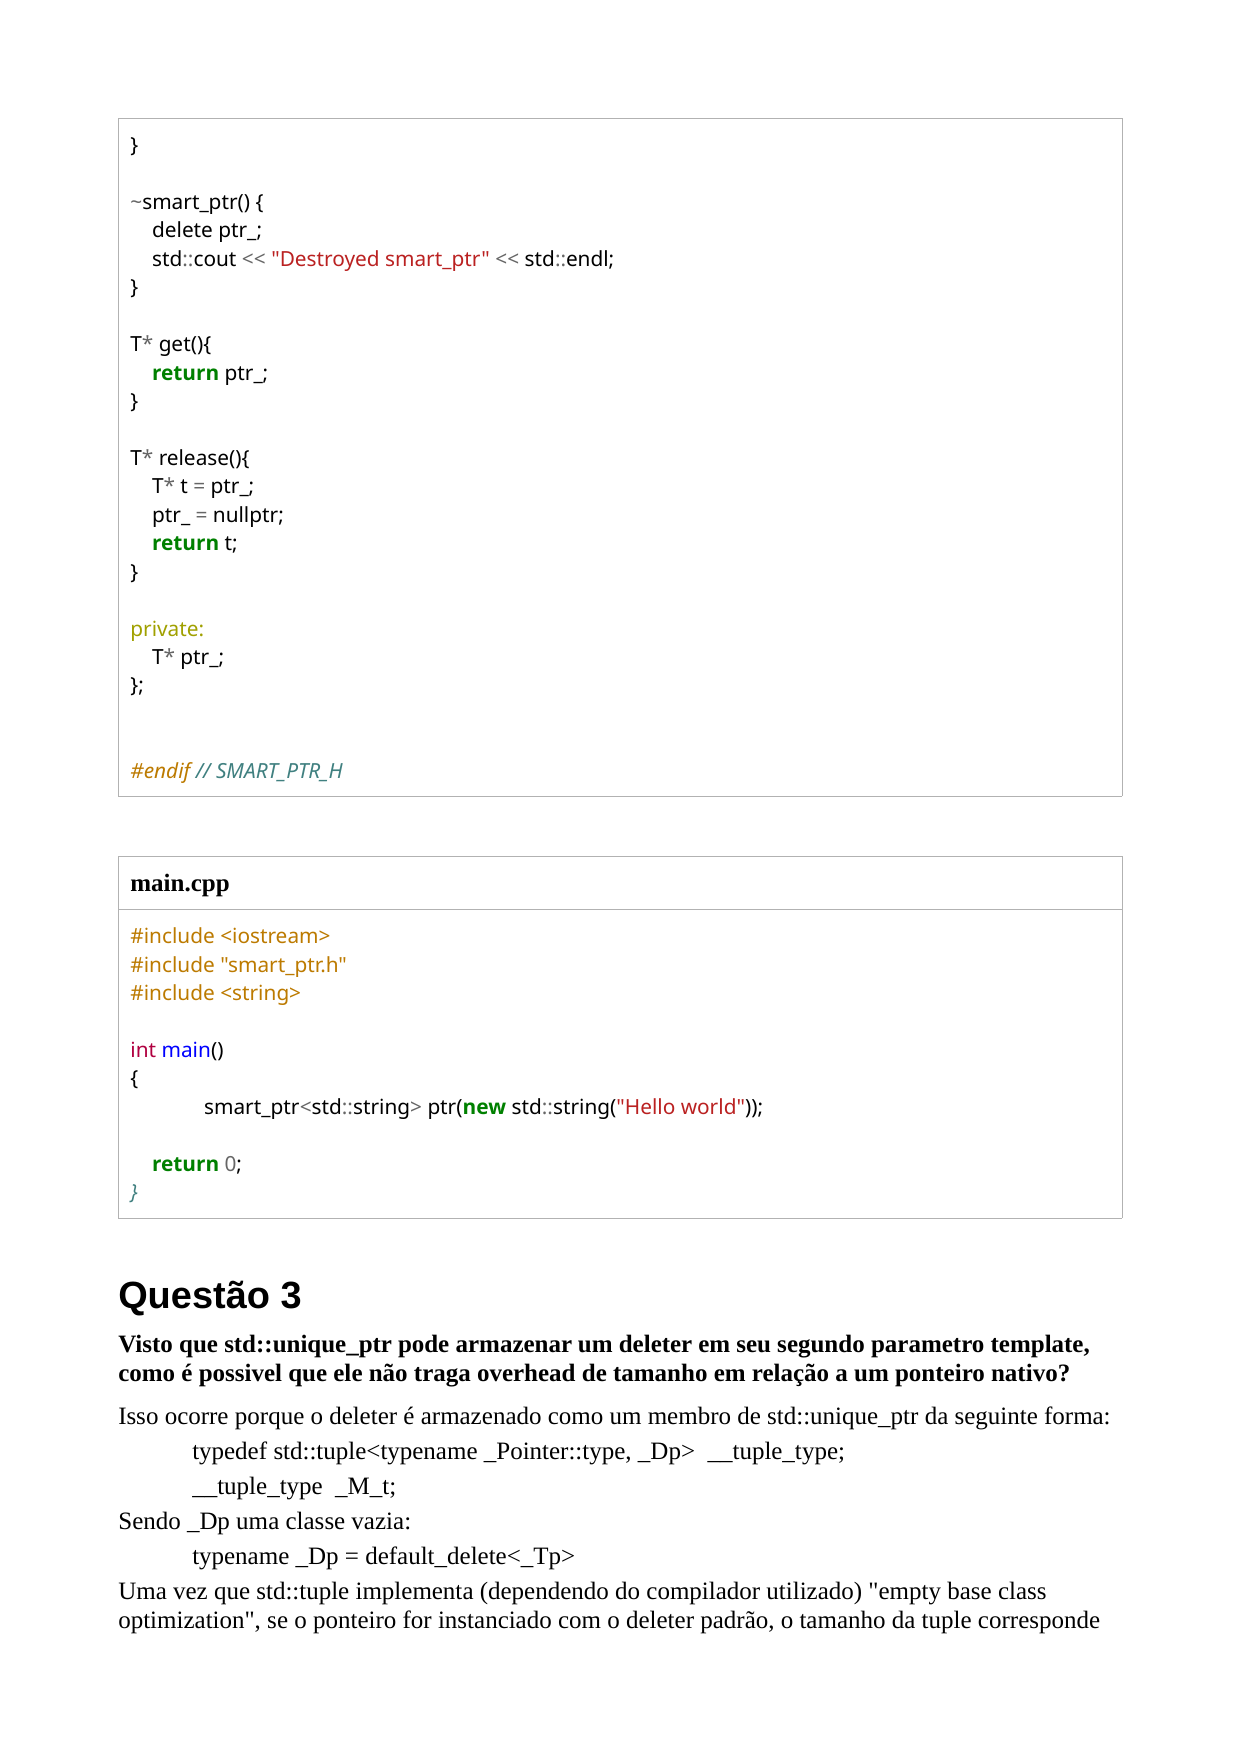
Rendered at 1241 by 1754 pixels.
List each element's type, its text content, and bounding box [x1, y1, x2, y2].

text Isso ocorre porque o deleter é armazenado como um membro de std::unique_ptr da seguinte forma: [118, 1401, 1122, 1430]
text Visto que std::unique_ptr pode armazenar um deleter em seu segundo parametro template, como é possivel que ele não traga overhead de tamanho em relação a um ponteiro nativo? [118, 1329, 1122, 1386]
text __tuple_type _M_t; [118, 1471, 1122, 1500]
table_cell } ~smart_ptr() { delete ptr_; std::cout << "Destroyed smart_ptr" << std::endl; } T* get(){ return ptr_; } T* release(){ T* t = ptr_; ptr_ = nullptr; return t; } private: T* ptr_; }; #endif // SMART_PTR_H [119, 119, 1122, 796]
text Sendo _Dp uma classe vazia: [118, 1506, 1122, 1535]
subtitle Questão 3 [118, 1273, 1122, 1316]
text Uma vez que std::tuple implementa (dependendo do compilador utilizado) "empty base class optimization", se o ponteiro for instanciado com o deleter padrão, o tamanho da tuple corresponde [118, 1576, 1122, 1634]
table_header main.cpp [119, 857, 1122, 909]
text typedef std::tuple<typename _Pointer::type, _Dp> __tuple_type; [118, 1436, 1122, 1465]
table_cell #include <iostream> #include "smart_ptr.h" #include <string> int main() { smart_ptr<std::string> ptr(new std::string("Hello world")); return 0; } [119, 910, 1122, 1218]
text typename _Dp = default_delete<_Tp> [118, 1541, 1122, 1570]
